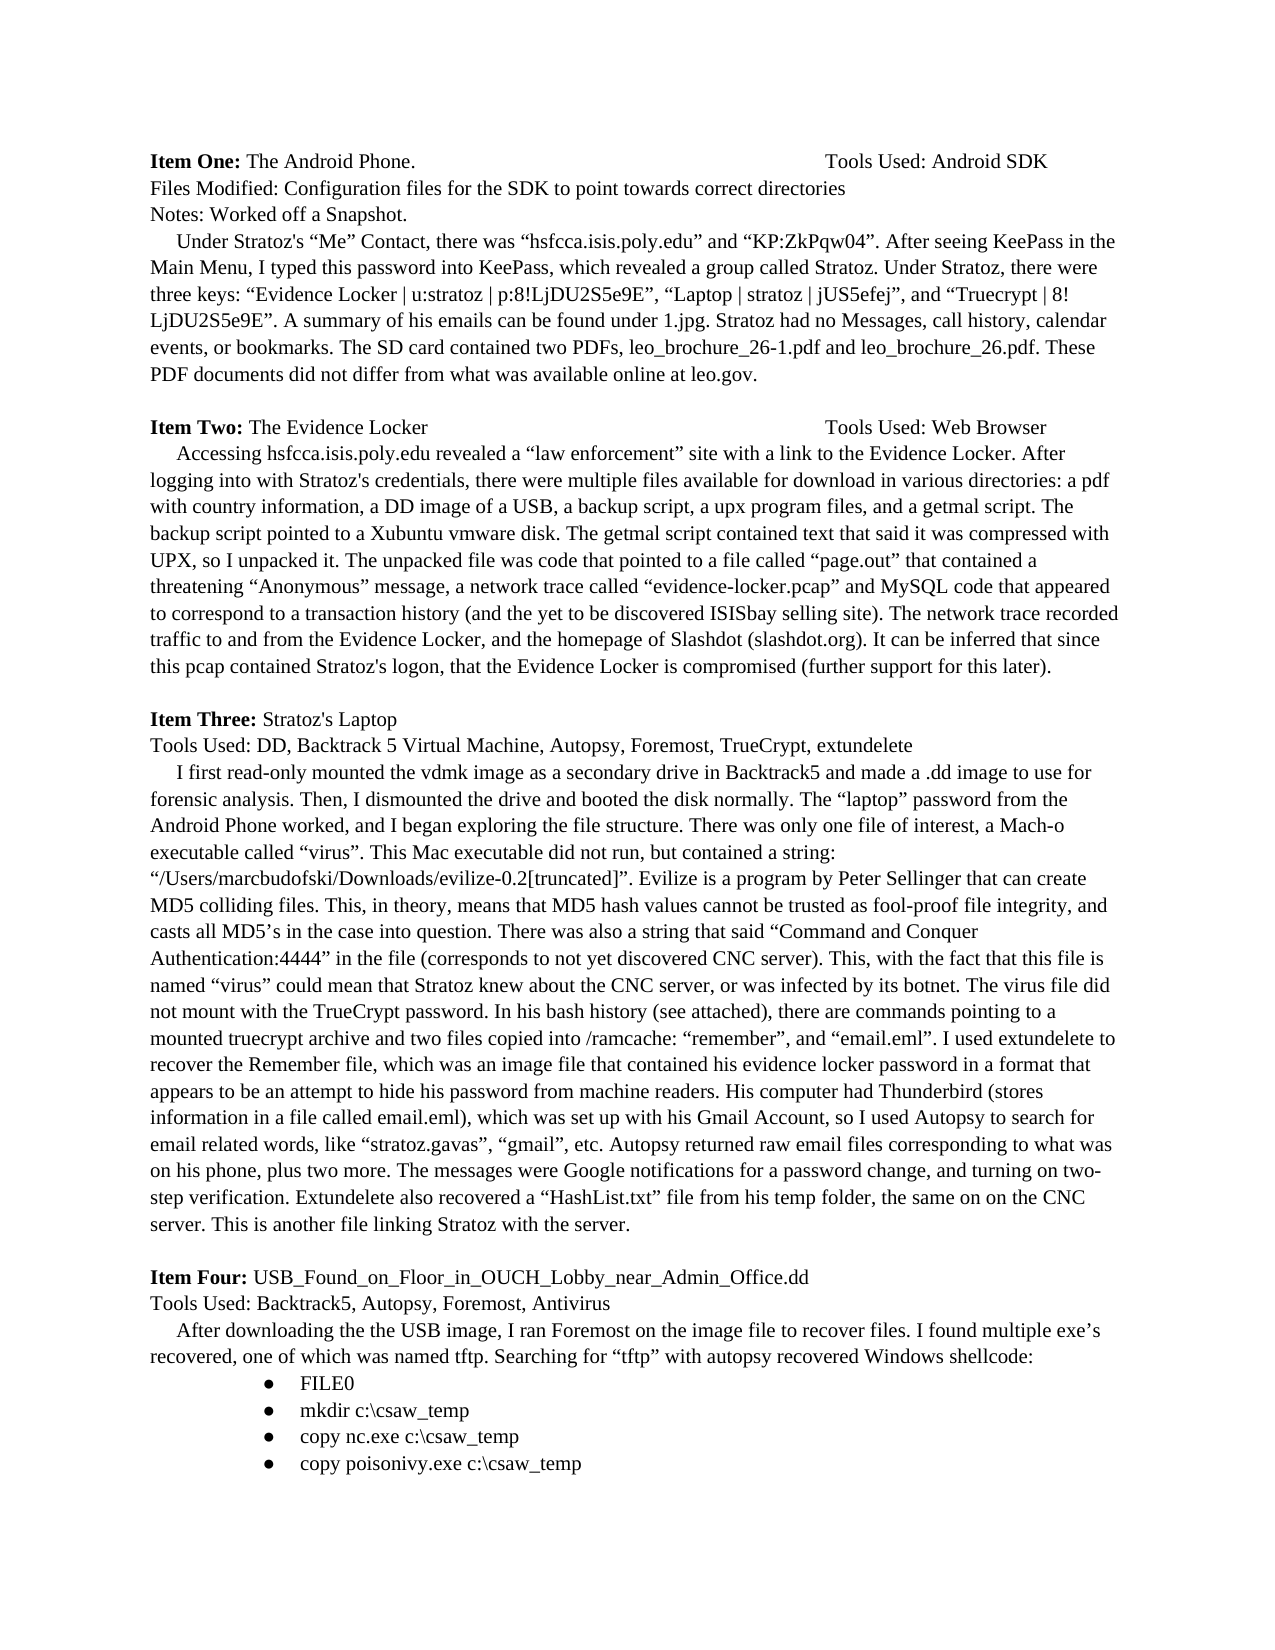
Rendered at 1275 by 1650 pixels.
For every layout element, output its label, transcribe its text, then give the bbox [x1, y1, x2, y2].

text After downloading the the USB image, I ran Foremost on the image file to recover files. I found multiple exe’s recovered, one of which was named tftp. Searching for “tftp” with autopsy recovered Windows shellcode: [150, 1319, 1125, 1368]
text Item Four: USB_Found_on_Floor_in_OUCH_Lobby_near_Admin_Office.dd [150, 1266, 1125, 1289]
text Notes: Worked off a Snapshot. [150, 203, 1125, 226]
list copy nc.exe c:\csaw_temp [262, 1425, 1125, 1448]
text Tools Used: DD, Backtrack 5 Virtual Machine, Autopsy, Foremost, TrueCrypt, extundelete [150, 734, 1125, 757]
text Item Three: Stratoz's Laptop [150, 708, 1125, 731]
text I first read-only mounted the vdmk image as a secondary drive in Backtrack5 and made a .dd image to use for forensic analysis. Then, I dismounted the drive and booted the disk normally. The “laptop” password from the Android Phone worked, and I began exploring the file structure. There was only one file of interest, a Mach-o executable called “virus”. This Mac executable did not run, but contained a string: “/Users/marcbudofski/Downloads/evilize-0.2[truncated]”. Evilize is a program by Peter Sellinger that can create MD5 colliding files. This, in theory, means that MD5 hash values cannot be trusted as fool-proof file integrity, and casts all MD5’s in the case into question. There was also a string that said “Command and Conquer Authentication:4444” in the file (corresponds to not yet discovered CNC server). This, with the fact that this file is named “virus” could mean that Stratoz knew about the CNC server, or was infected by its botnet. The virus file did not mount with the TrueCrypt password. In his bash history (see attached), there are commands pointing to a mounted truecrypt archive and two files copied into /ramcache: “remember”, and “email.eml”. I used extundelete to recover the Remember file, which was an image file that contained his evidence locker password in a format that appears to be an attempt to hide his password from machine readers. His computer had Thunderbird (stores information in a file called email.eml), which was set up with his Gmail Account, so I used Autopsy to search for email related words, like “stratoz.gavas”, “gmail”, etc. Autopsy returned raw email files corresponding to what was on his phone, plus two more. The messages were Google notifications for a password change, and turning on two-step verification. Extundelete also recovered a “HashList.txt” file from his temp folder, the same on on the CNC server. This is another file linking Stratoz with the server. [150, 761, 1125, 1236]
text Files Modified: Configuration files for the SDK to point towards correct directories [150, 177, 1125, 200]
text Tools Used: Backtrack5, Autopsy, Foremost, Antivirus [150, 1292, 1125, 1315]
list copy poisonivy.exe c:\csaw_temp [262, 1452, 1125, 1475]
list mkdir c:\csaw_temp [262, 1398, 1125, 1422]
text Under Stratoz's “Me” Contact, there was “hsfcca.isis.poly.edu” and “KP:ZkPqw04”. After seeing KeePass in the Main Menu, I typed this password into KeePass, which revealed a group called Stratoz. Under Stratoz, there were three keys: “Evidence Locker | u:stratoz | p:8!LjDU2S5e9E”, “Laptop | stratoz | jUS5efej”, and “Truecrypt | 8!LjDU2S5e9E”. A summary of his emails can be found under 1.jpg. Stratoz had no Messages, call history, calendar events, or bookmarks. The SD card contained two PDFs, leo_brochure_26-1.pdf and leo_brochure_26.pdf. These PDF documents did not differ from what was available online at leo.gov. [150, 230, 1125, 386]
list FILE0 [262, 1372, 1125, 1395]
text Item One: The Android Phone. Tools Used: Android SDK [150, 150, 1125, 173]
text Accessing hsfcca.isis.poly.edu revealed a “law enforcement” site with a link to the Evidence Locker. After logging into with Stratoz's credentials, there were multiple files available for download in various directories: a pdf with country information, a DD image of a USB, a backup script, a upx program files, and a getmal script. The backup script pointed to a Xubuntu vmware disk. The getmal script contained text that said it was compressed with UPX, so I unpacked it. The unpacked file was code that pointed to a file called “page.out” that contained a threatening “Anonymous” message, a network trace called “evidence-locker.pcap” and MySQL code that appeared to correspond to a transaction history (and the yet to be discovered ISISbay selling site). The network trace recorded traffic to and from the Evidence Locker, and the homepage of Slashdot (slashdot.org). It can be inferred that since this pcap contained Stratoz's logon, that the Evidence Locker is compromised (further support for this later). [150, 442, 1125, 678]
text Item Two: The Evidence Locker Tools Used: Web Browser [150, 416, 1125, 439]
